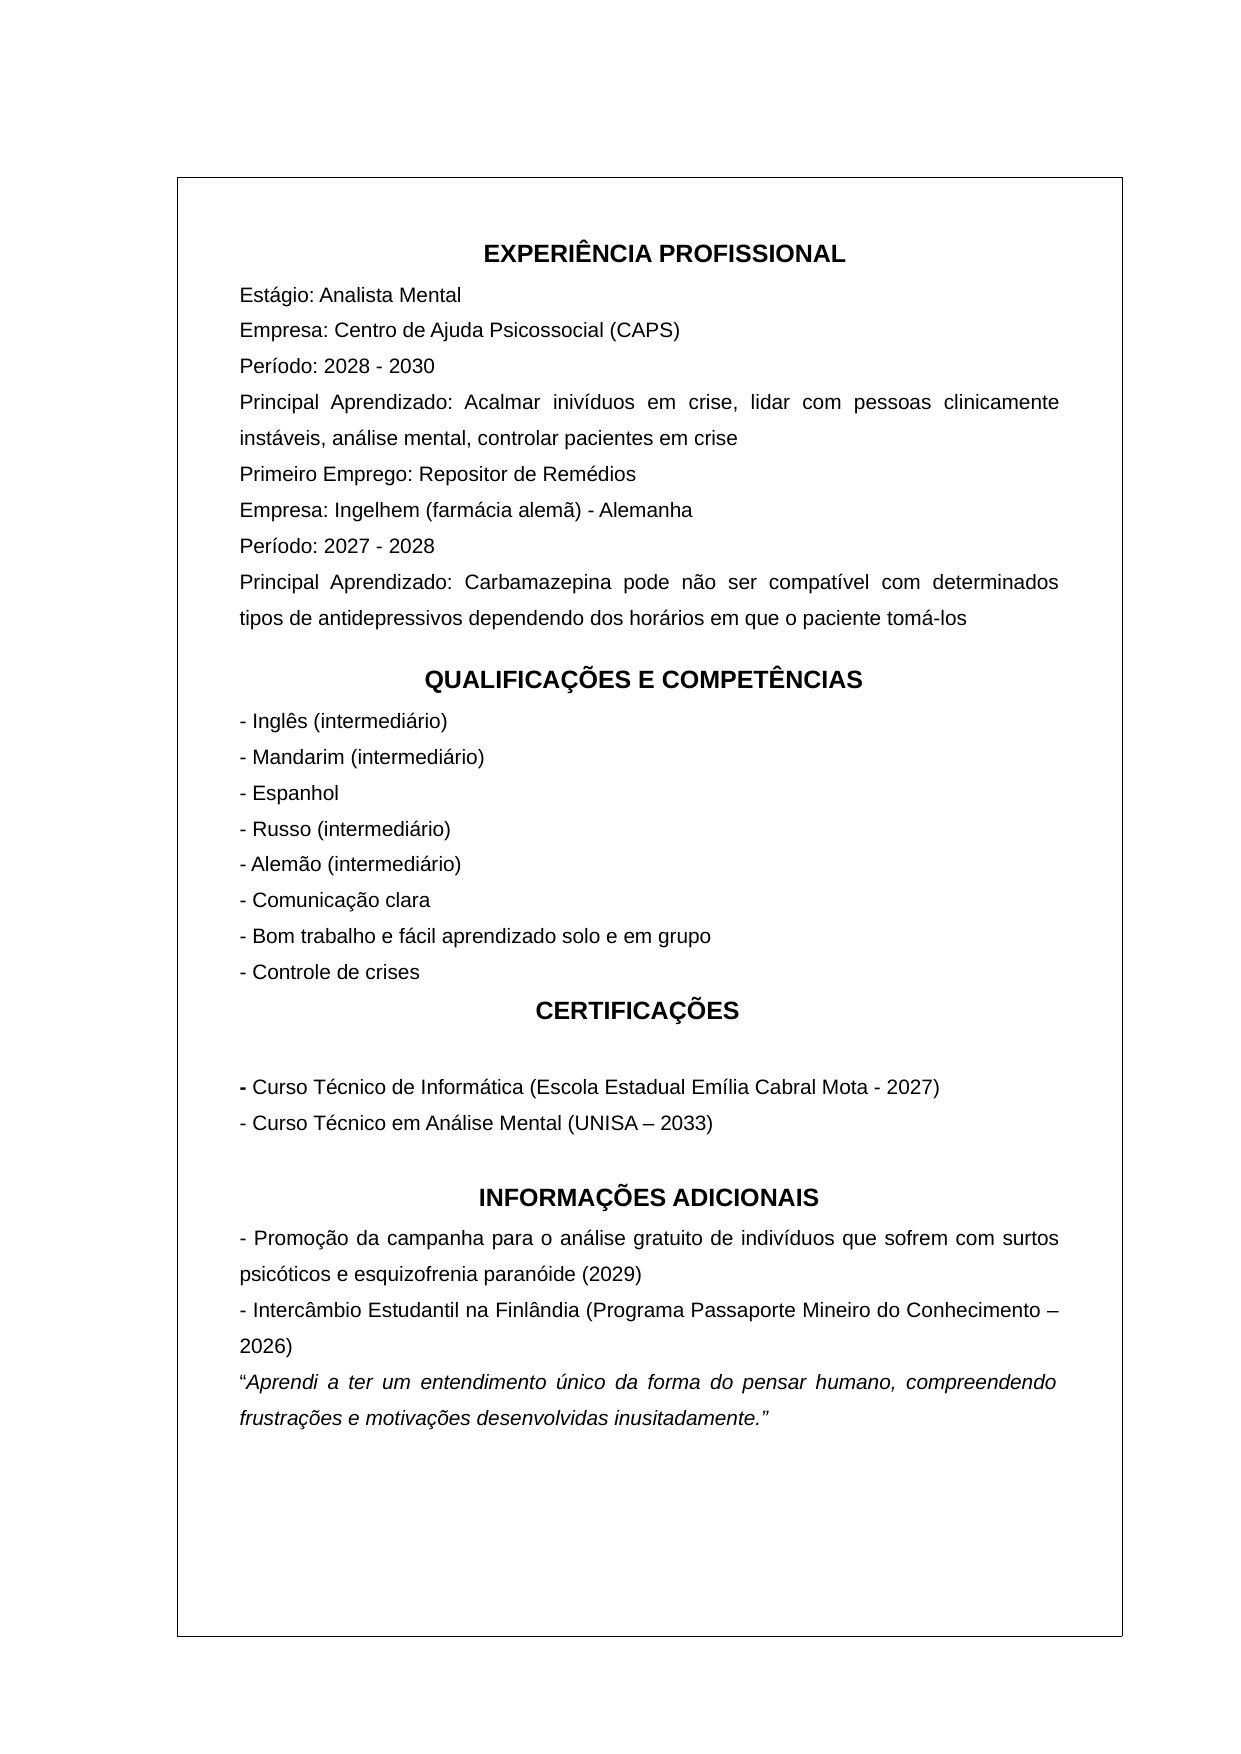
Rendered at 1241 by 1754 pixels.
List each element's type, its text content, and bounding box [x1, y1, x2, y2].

text EXPERIÊNCIA PROFISSIONAL [239, 239, 1060, 268]
text Estágio: Analista Mental [239, 282, 1060, 306]
text - Promoção da campanha para o análise gratuito de indivíduos que sofrem com surtos psicóticos e esquizofrenia paranóide (2029) [239, 1226, 1060, 1286]
text - Intercâmbio Estudantil na Finlândia (Programa Passaporte Mineiro do Conhecimento – 2026) [239, 1298, 1060, 1358]
text - Comunicação clara [239, 888, 1060, 912]
text - Alemão (intermediário) [239, 852, 1060, 876]
text - Mandarim (intermediário) [239, 744, 1060, 768]
text - Russo (intermediário) [239, 816, 1060, 840]
text Empresa: Ingelhem (farmácia alemã) - Alemanha [239, 498, 1060, 522]
text CERTIFICAÇÕES [239, 996, 1060, 1025]
text Empresa: Centro de Ajuda Psicossocial (CAPS) [239, 318, 1060, 342]
text “Aprendi a ter um entendimento único da forma do pensar humano, compreendendo frustrações e motivações desenvolvidas inusitadamente.” [239, 1370, 1060, 1430]
text Principal Aprendizado: Carbamazepina pode não ser compatível com determinados tipos de antidepressivos dependendo dos horários em que o paciente tomá-los [239, 570, 1060, 630]
text Principal Aprendizado: Acalmar inivíduos em crise, lidar com pessoas clinicamente instáveis, análise mental, controlar pacientes em crise [239, 390, 1060, 450]
text - Controle de crises [239, 960, 1060, 984]
text QUALIFICAÇÕES E COMPETÊNCIAS [239, 665, 1060, 694]
text - Bom trabalho e fácil aprendizado solo e em grupo [239, 924, 1060, 948]
text - Espanhol [239, 780, 1060, 804]
text - Inglês (intermediário) [239, 708, 1060, 732]
text - Curso Técnico de Informática (Escola Estadual Emília Cabral Mota - 2027) [239, 1075, 1060, 1099]
text Primeiro Emprego: Repositor de Remédios [239, 462, 1060, 486]
text INFORMAÇÕES ADICIONAIS [239, 1183, 1060, 1212]
text - Curso Técnico em Análise Mental (UNISA – 2033) [239, 1111, 1060, 1135]
text Período: 2027 - 2028 [239, 534, 1060, 558]
text Período: 2028 - 2030 [239, 354, 1060, 378]
